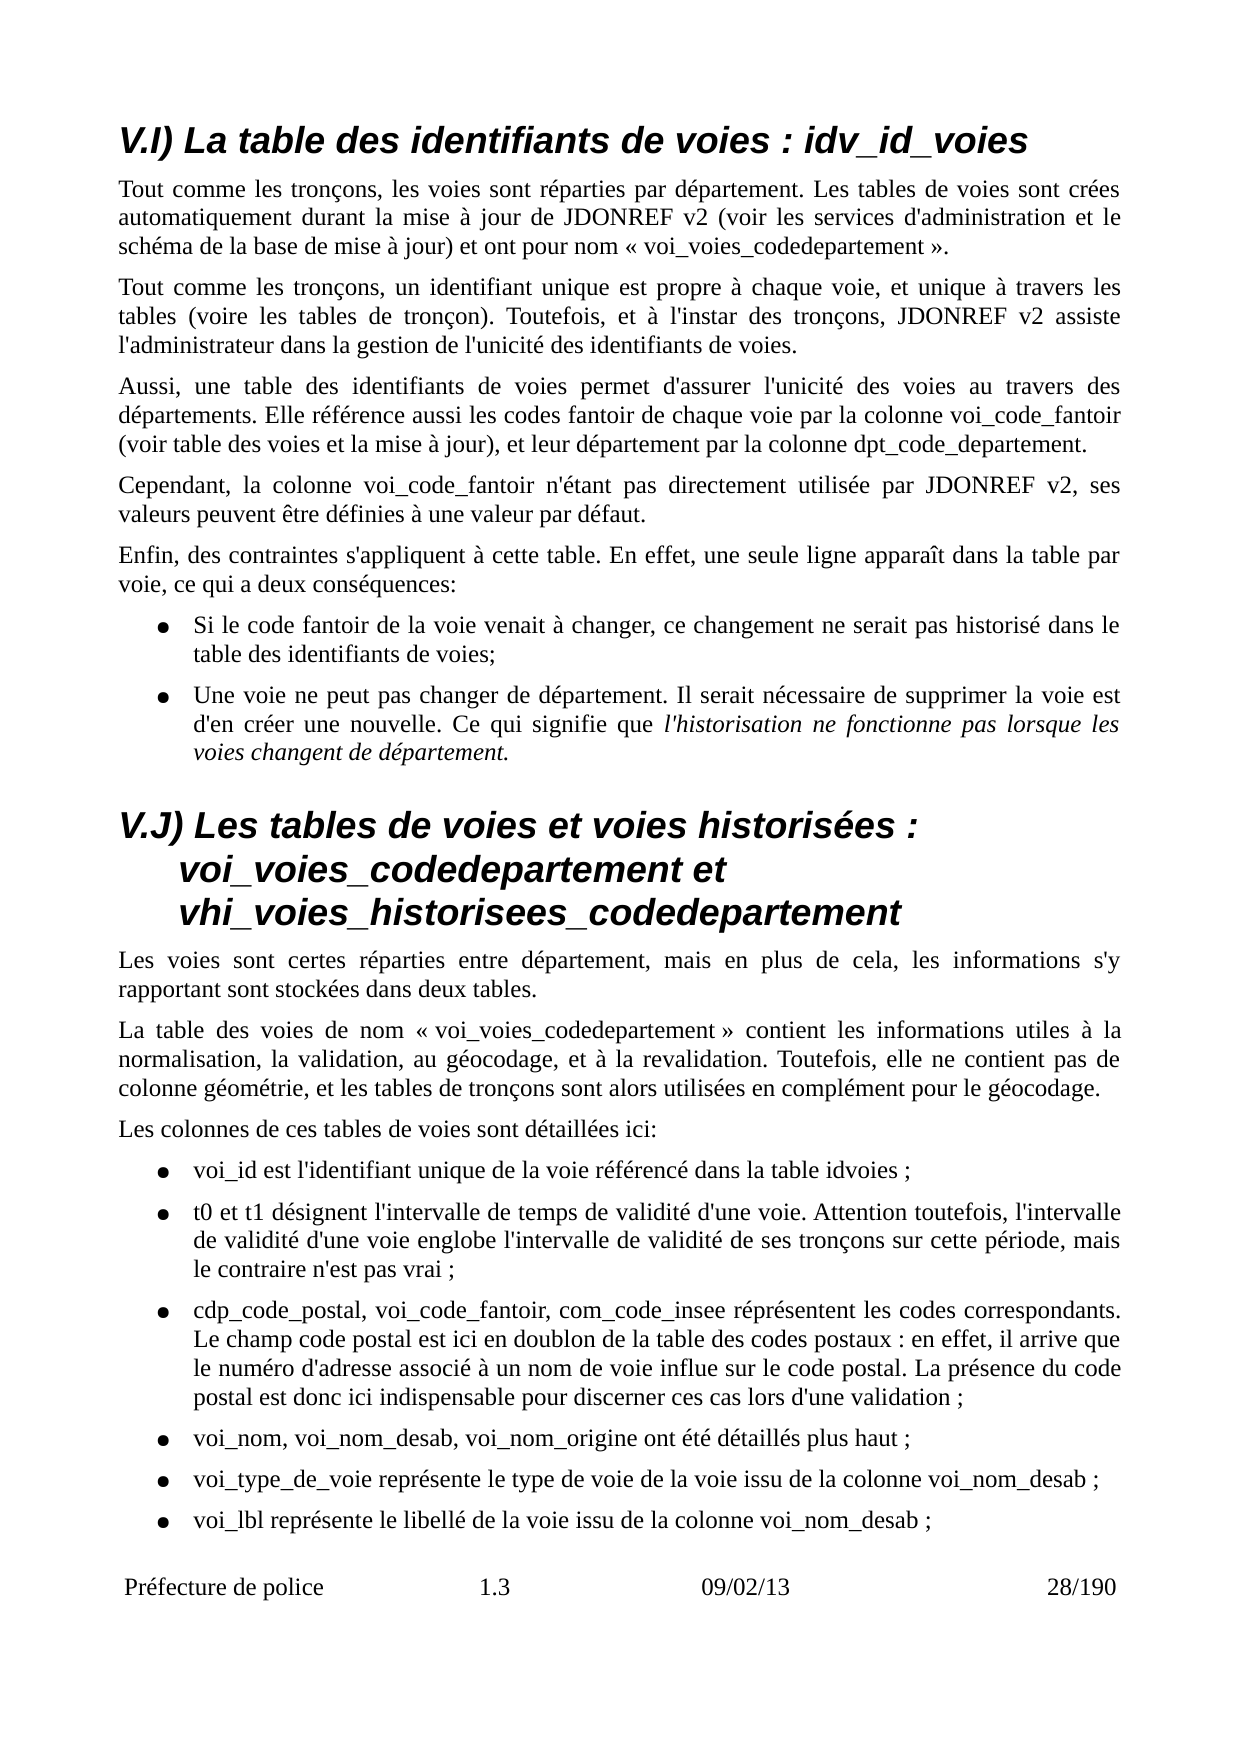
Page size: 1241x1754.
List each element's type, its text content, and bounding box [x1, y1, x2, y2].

list voi_id est l'identifiant unique de la voie référencé dans la table idvoies ; [156, 1156, 1122, 1184]
subtitle La table des identifiants de voies : idv_id_voies [118, 118, 1122, 161]
text Tout comme les tronçons, un identifiant unique est propre à chaque voie, et unique à travers les tables (voire les tables de tronçon). Toutefois, et à l'instar des tronçons, JDONREF v2 assiste l'administrateur dans la gestion de l'unicité des identifiants de voies. [118, 272, 1122, 359]
list voi_type_de_voie représente le type de voie de la voie issu de la colonne voi_nom_desab ; [156, 1464, 1122, 1493]
list cdp_code_postal, voi_code_fantoir, com_code_insee réprésentent les codes correspondants. Le champ code postal est ici en doublon de la table des codes postaux : en effet, il arrive que le numéro d'adresse associé à un nom de voie influe sur le code postal. La présence du code postal est donc ici indispensable pour discerner ces cas lors d'une validation ; [156, 1296, 1122, 1411]
list Une voie ne peut pas changer de département. Il serait nécessaire de supprimer la voie est d'en créer une nouvelle. Ce qui signifie que l'historisation ne fonctionne pas lorsque les voies changent de département. [156, 680, 1122, 766]
list Si le code fantoir de la voie venait à changer, ce changement ne serait pas historisé dans le table des identifiants de voies; [156, 610, 1122, 667]
text La table des voies de nom « voi_voies_codedepartement » contient les informations utiles à la normalisation, la validation, au géocodage, et à la revalidation. Toutefois, elle ne contient pas de colonne géométrie, et les tables de tronçons sont alors utilisées en complément pour le géocodage. [118, 1016, 1122, 1102]
list t0 et t1 désignent l'intervalle de temps de validité d'une voie. Attention toutefois, l'intervalle de validité d'une voie englobe l'intervalle de validité de ses tronçons sur cette période, mais le contraire n'est pas vrai ; [156, 1197, 1122, 1283]
text Aussi, une table des identifiants de voies permet d'assurer l'unicité des voies au travers des départements. Elle référence aussi les codes fantoir de chaque voie par la colonne voi_code_fantoir (voir table des voies et la mise à jour), et leur département par la colonne dpt_code_departement. [118, 371, 1122, 457]
subtitle Les tables de voies et voies historisées : voi_voies_codedepartement et vhi_voies_historisees_codedepartement [118, 804, 1122, 933]
list voi_nom, voi_nom_desab, voi_nom_origine ont été détaillés plus haut ; [156, 1423, 1122, 1452]
text Les voies sont certes réparties entre département, mais en plus de cela, les informations s'y rapportant sont stockées dans deux tables. [118, 946, 1122, 1003]
text Enfin, des contraintes s'appliquent à cette table. En effet, une seule ligne apparaît dans la table par voie, ce qui a deux conséquences: [118, 540, 1122, 597]
text Cependant, la colonne voi_code_fantoir n'étant pas directement utilisée par JDONREF v2, ses valeurs peuvent être définies à une valeur par défaut. [118, 470, 1122, 527]
text Tout comme les tronçons, les voies sont réparties par département. Les tables de voies sont crées automatiquement durant la mise à jour de JDONREF v2 (voir les services d'administration et le schéma de la base de mise à jour) et ont pour nom « voi_voies_codedepartement ». [118, 174, 1122, 260]
list voi_lbl représente le libellé de la voie issu de la colonne voi_nom_desab ; [156, 1506, 1122, 1534]
text Les colonnes de ces tables de voies sont détaillées ici: [118, 1114, 1122, 1143]
